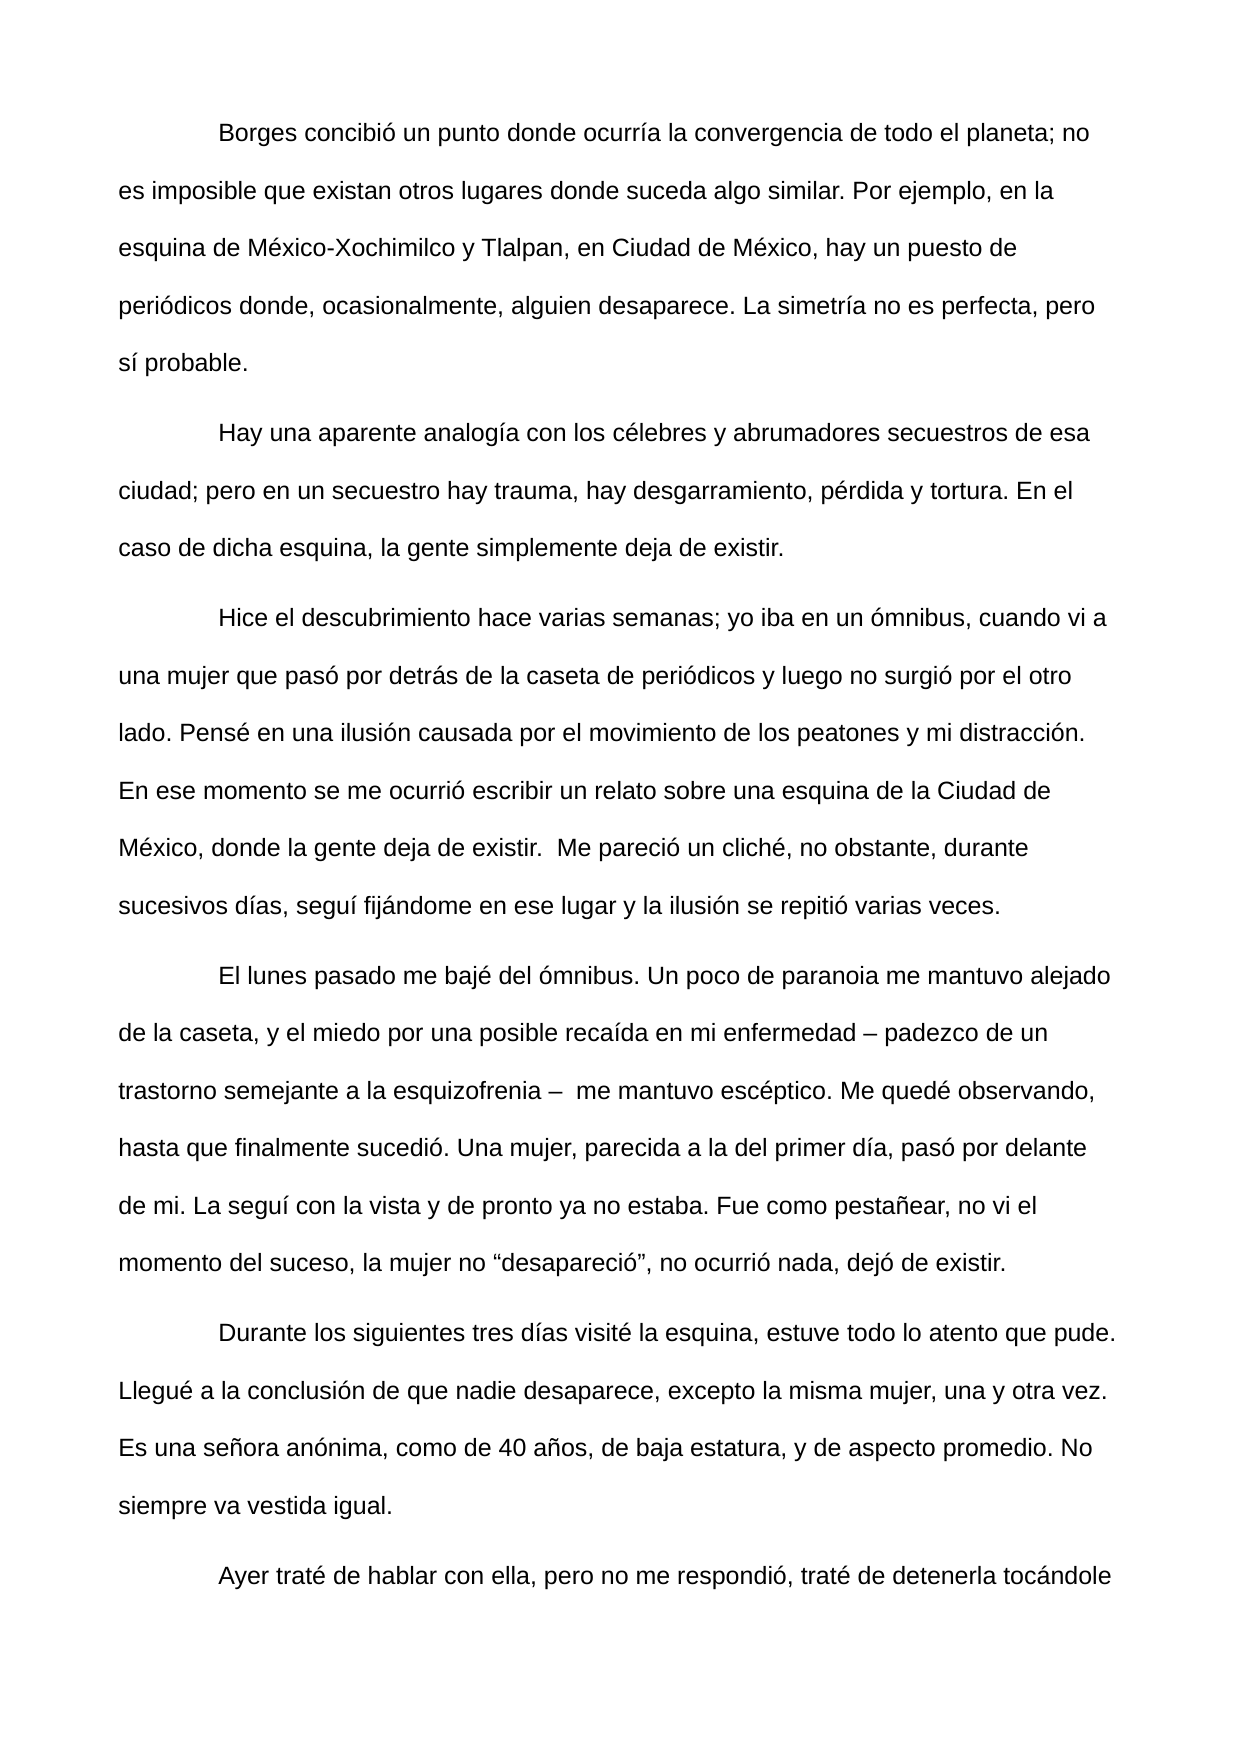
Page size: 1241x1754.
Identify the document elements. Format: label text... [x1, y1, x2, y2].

text Hice el descubrimiento hace varias semanas; yo iba en un ómnibus, cuando vi a una mujer que pasó por detrás de la caseta de periódicos y luego no surgió por el otro lado. Pensé en una ilusión causada por el movimiento de los peatones y mi distracción. En ese momento se me ocurrió escribir un relato sobre una esquina de la Ciudad de México, donde la gente deja de existir. Me pareció un cliché, no obstante, durante sucesivos días, seguí fijándome en ese lugar y la ilusión se repitió varias veces. [118, 603, 1122, 919]
text Hay una aparente analogía con los célebres y abrumadores secuestros de esa ciudad; pero en un secuestro hay trauma, hay desgarramiento, pérdida y tortura. En el caso de dicha esquina, la gente simplemente deja de existir. [118, 418, 1122, 562]
text Durante los siguientes tres días visité la esquina, estuve todo lo atento que pude. Llegué a la conclusión de que nadie desaparece, excepto la misma mujer, una y otra vez. Es una señora anónima, como de 40 años, de baja estatura, y de aspecto promedio. No siempre va vestida igual. [118, 1318, 1122, 1519]
text El lunes pasado me bajé del ómnibus. Un poco de paranoia me mantuvo alejado de la caseta, y el miedo por una posible recaída en mi enfermedad – padezco de un trastorno semejante a la esquizofrenia – me mantuvo escéptico. Me quedé observando, hasta que finalmente sucedió. Una mujer, parecida a la del primer día, pasó por delante de mi. La seguí con la vista y de pronto ya no estaba. Fue como pestañear, no vi el momento del suceso, la mujer no “desapareció”, no ocurrió nada, dejó de existir. [118, 961, 1122, 1277]
text Borges concibió un punto donde ocurría la convergencia de todo el planeta; no es imposible que existan otros lugares donde suceda algo similar. Por ejemplo, en la esquina de México-Xochimilco y Tlalpan, en Ciudad de México, hay un puesto de periódicos donde, ocasionalmente, alguien desaparece. La simetría no es perfecta, pero sí probable. [118, 118, 1122, 377]
text Ayer traté de hablar con ella, pero no me respondió, traté de detenerla tocándole [118, 1561, 1122, 1589]
